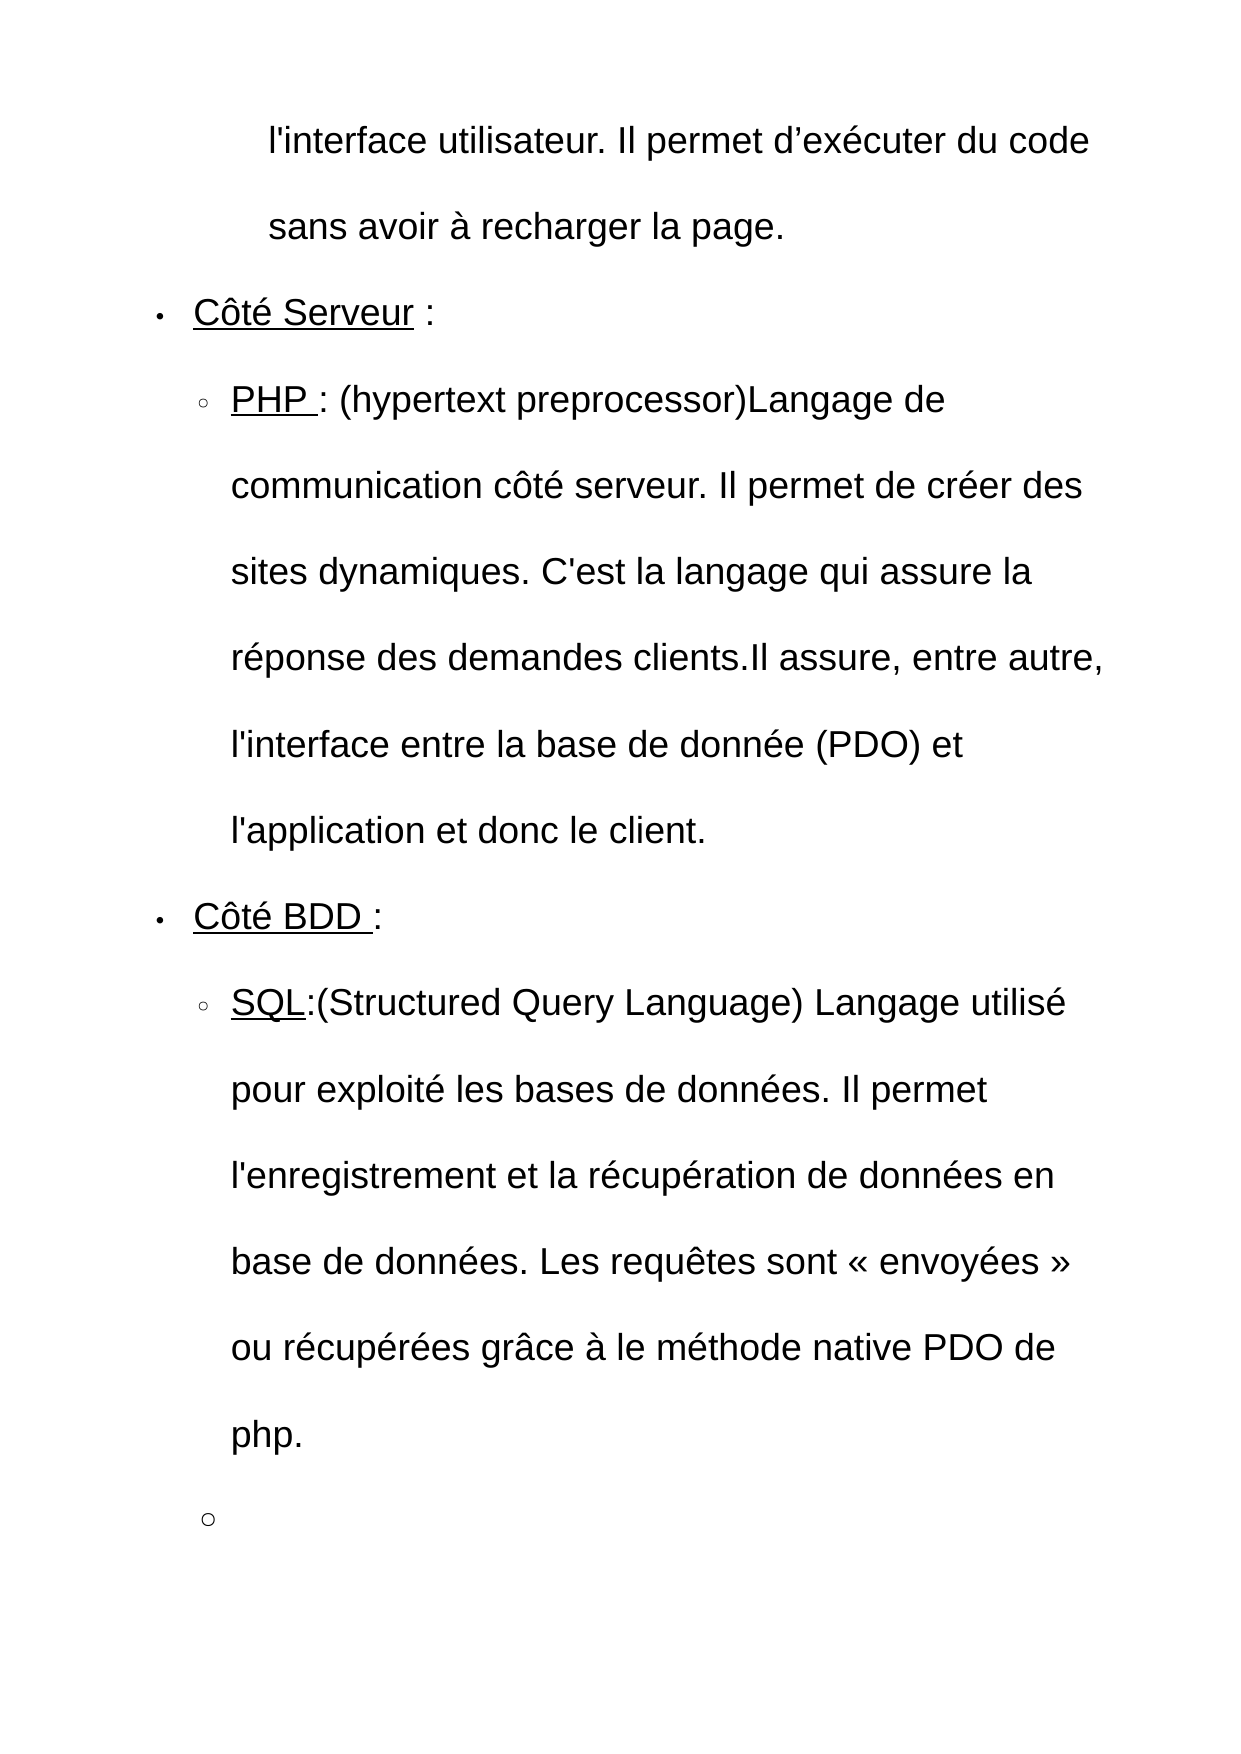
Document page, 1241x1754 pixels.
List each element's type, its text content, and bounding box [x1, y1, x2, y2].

list SQL:(Structured Query Language) Langage utilisé pour exploité les bases de données. Il permet l'enregistrement et la récupération de données en base de données. Les requêtes sont « envoyées » ou récupérées grâce à le méthode native PDO de php. [193, 981, 1122, 1455]
list PHP : (hypertext preprocessor)Langage de communication côté serveur. Il permet de créer des sites dynamiques. C'est la langage qui assure la réponse des demandes clients.Il assure, entre autre, l'interface entre la base de donnée (PDO) et l'application et donc le client. [193, 377, 1122, 851]
list l'interface utilisateur. Il permet d’exécuter du code sans avoir à recharger la page. [231, 118, 1122, 247]
list Côté BDD : [156, 894, 1122, 937]
list Côté Serveur : [156, 291, 1122, 334]
